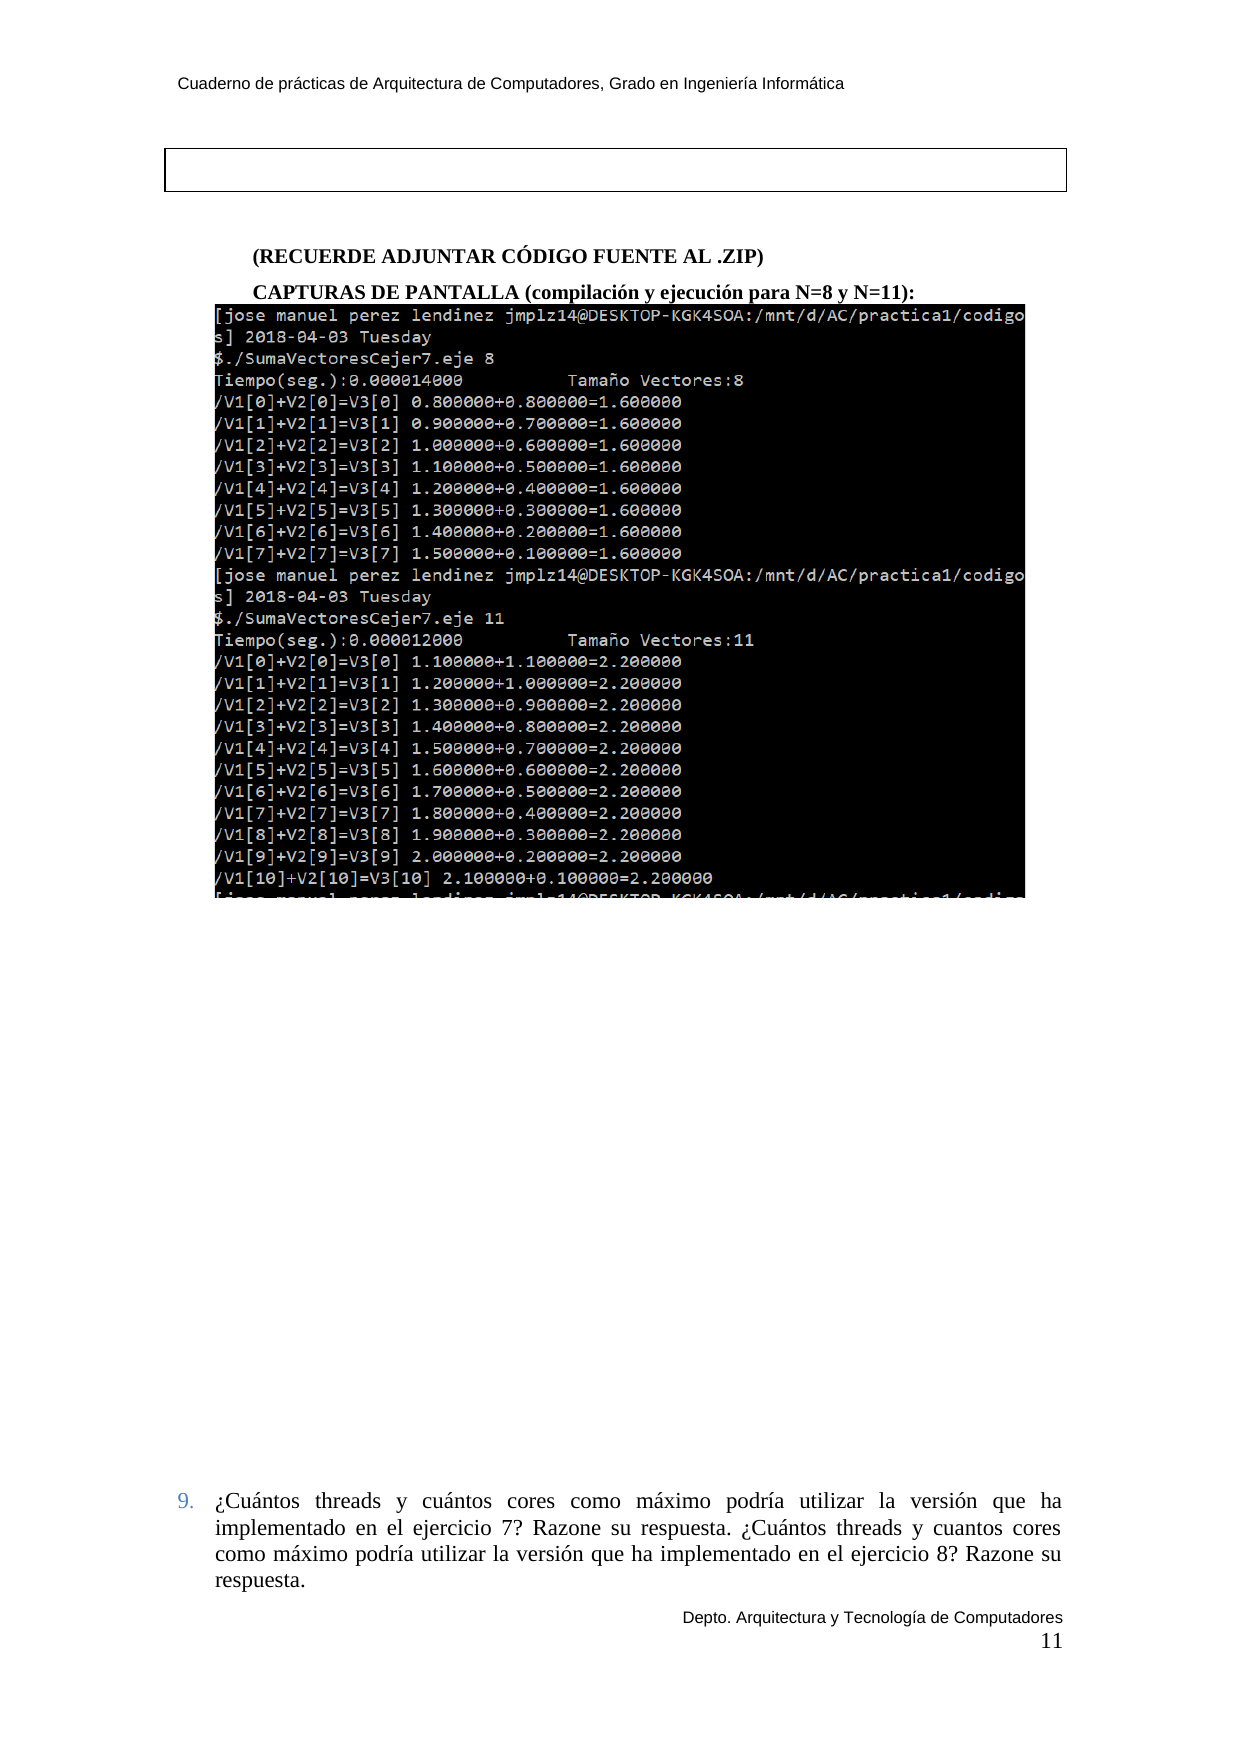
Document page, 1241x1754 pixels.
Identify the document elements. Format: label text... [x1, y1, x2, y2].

text (RECUERDE ADJUNTAR CÓDIGO FUENTE AL .ZIP) [252, 244, 1063, 268]
table_header [166, 149, 1066, 191]
text CAPTURAS DE PANTALLA (compilación y ejecución para N=8 y N=11): [252, 280, 1063, 304]
picture [214, 304, 1026, 898]
list ¿Cuántos threads y cuántos cores como máximo podría utilizar la versión que ha implementado en el ejercicio 7? Razone su respuesta. ¿Cuántos threads y cuantos cores como máximo podría utilizar la versión que ha implementado en el ejercicio 8? Razone su respuesta. [177, 1487, 1063, 1593]
